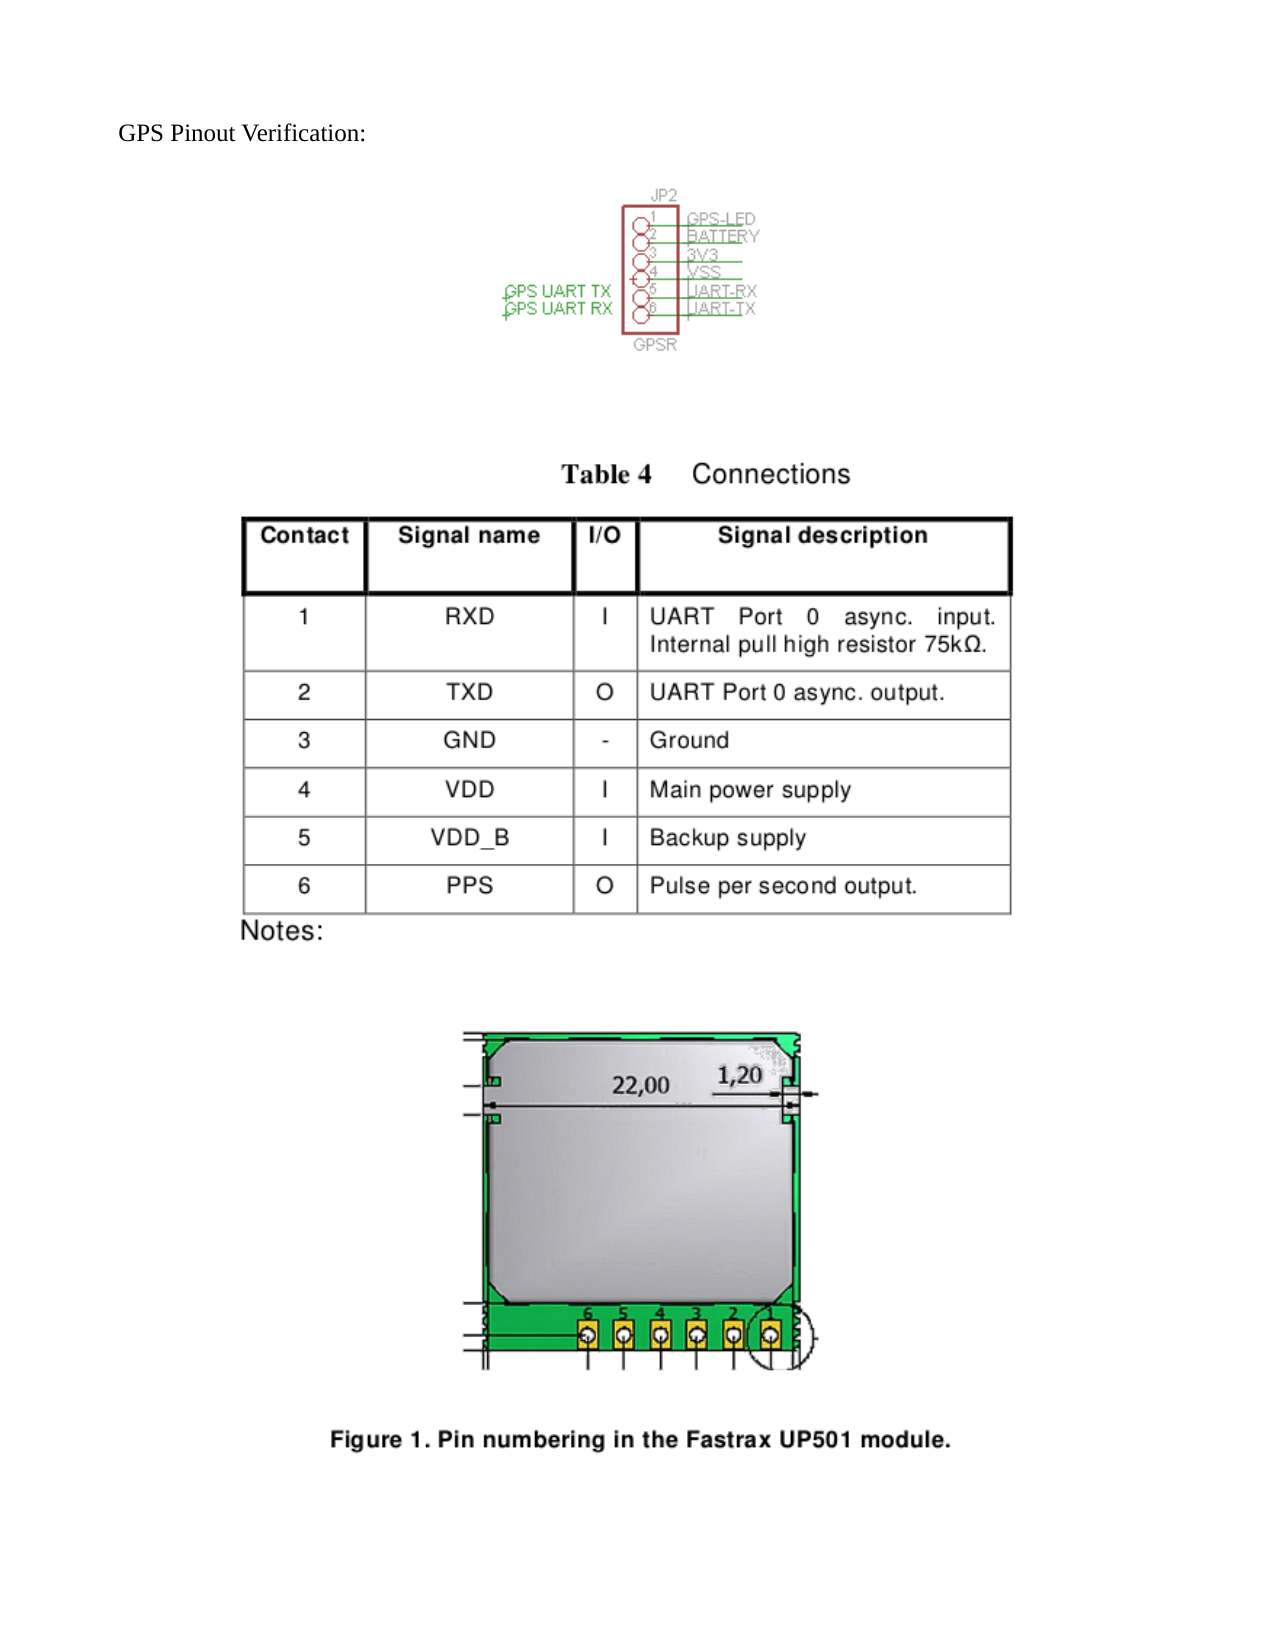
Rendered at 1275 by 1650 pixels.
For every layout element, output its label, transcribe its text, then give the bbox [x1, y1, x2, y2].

picture [493, 175, 782, 384]
text GPS Pinout Verification: [118, 118, 1157, 147]
picture [118, 434, 1157, 1465]
